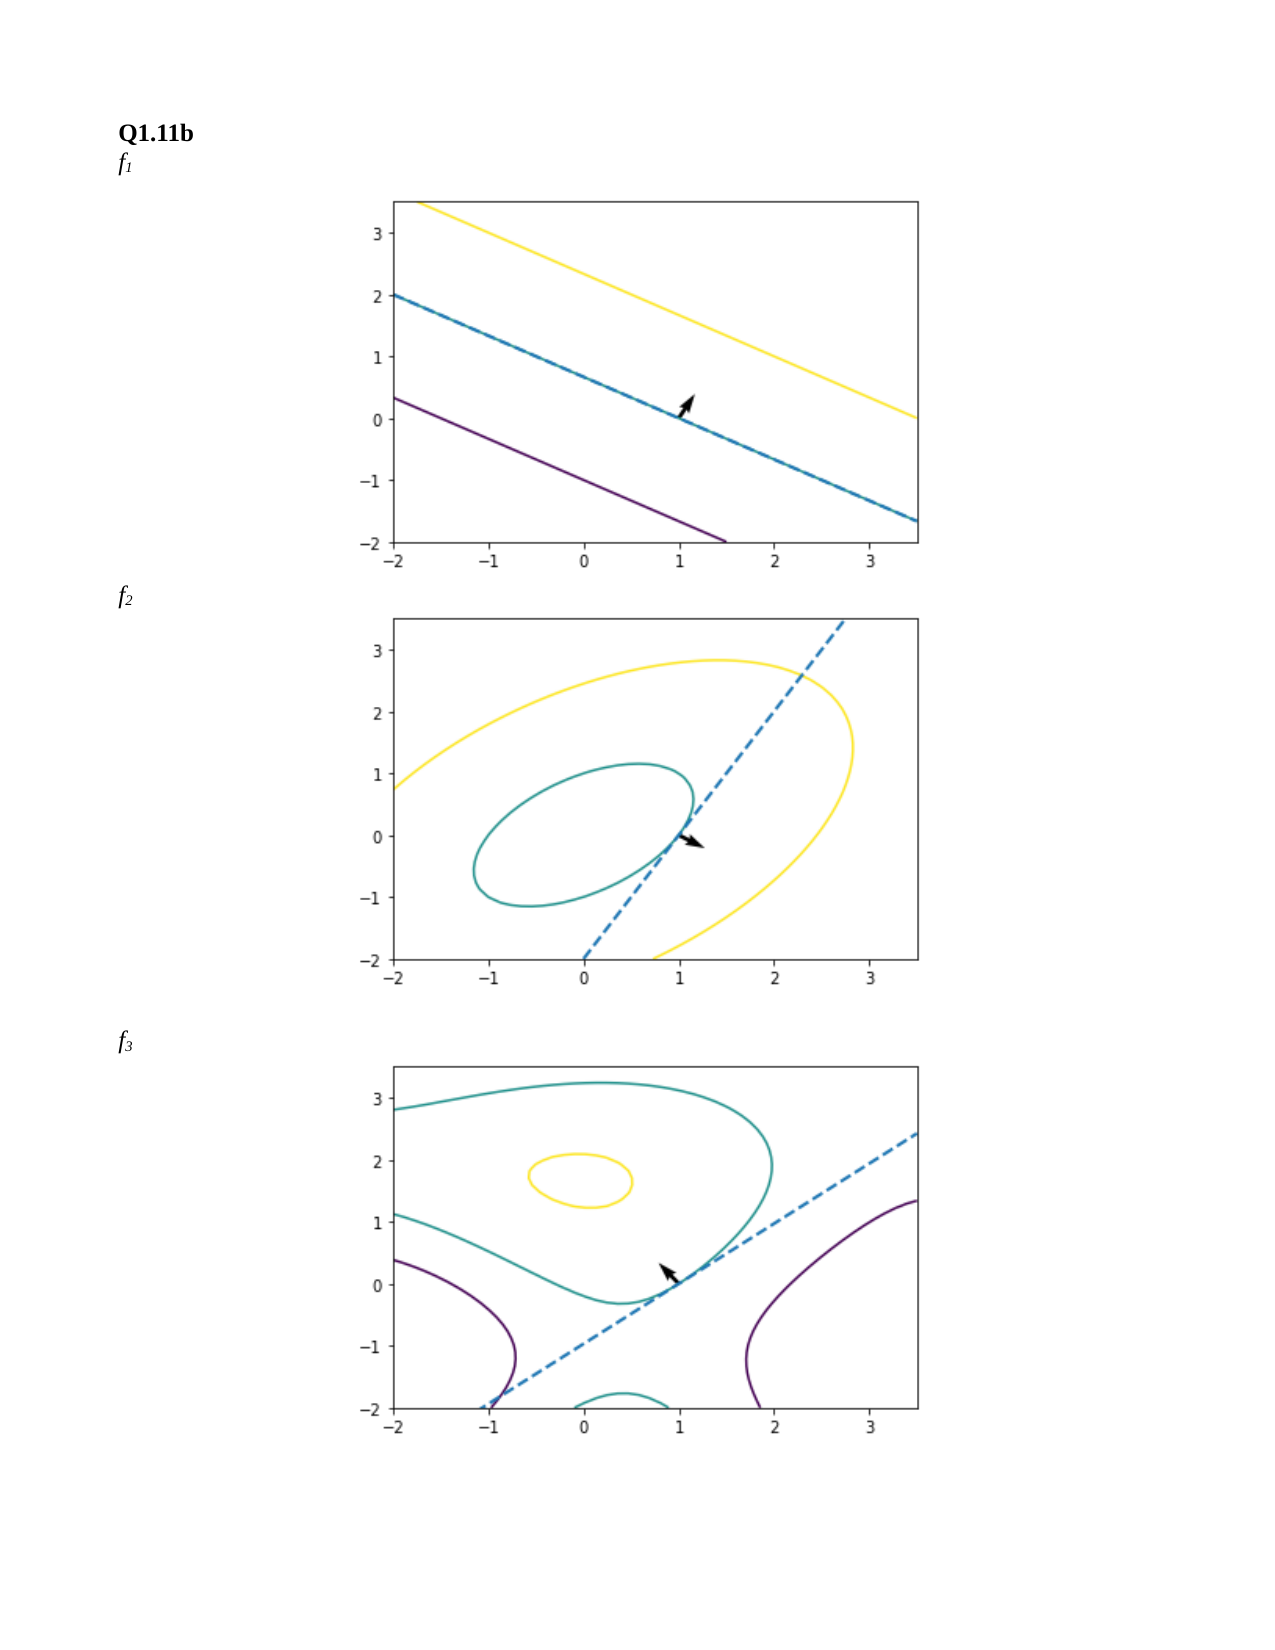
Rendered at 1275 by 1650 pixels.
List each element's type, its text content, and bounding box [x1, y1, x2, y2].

picture [348, 1058, 927, 1446]
text f3 [118, 1026, 1157, 1054]
text f2 [118, 176, 1157, 609]
picture [348, 192, 927, 580]
picture [348, 609, 927, 997]
text f1 [118, 147, 1157, 176]
text Q1.11b [118, 118, 1157, 147]
